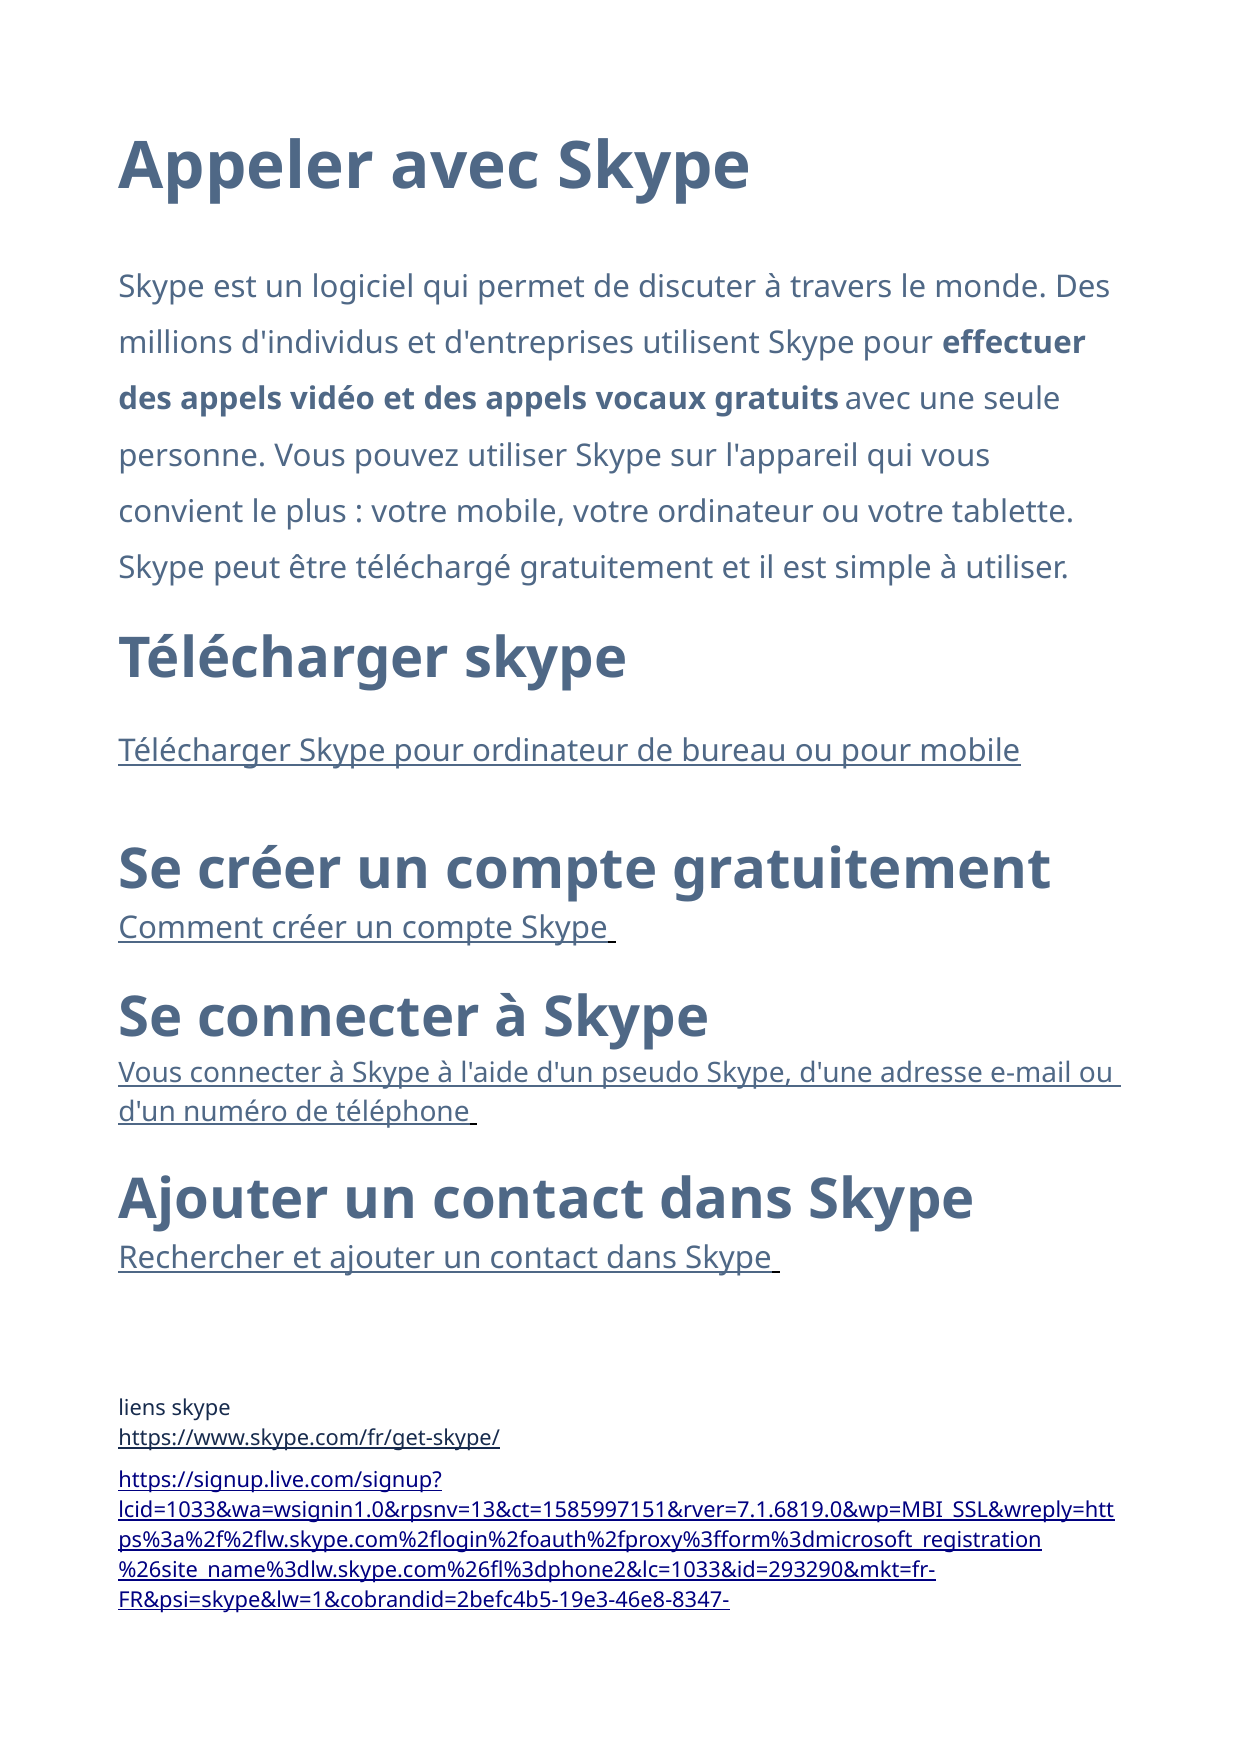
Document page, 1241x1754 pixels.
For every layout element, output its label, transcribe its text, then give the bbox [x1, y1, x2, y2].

text https://signup.live.com/signup?lcid=1033&wa=wsignin1.0&rpsnv=13&ct=1585997151&rver=7.1.6819.0&wp=MBI_SSL&wreply=https%3a%2f%2flw.skype.com%2flogin%2foauth%2fproxy%3fform%3dmicrosoft_registration%26site_name%3dlw.skype.com%26fl%3dphone2&lc=1033&id=293290&mkt=fr-FR&psi=skype&lw=1&cobrandid=2befc4b5-19e3-46e8-8347- [118, 1464, 1122, 1613]
text Télécharger Skype pour ordinateur de bureau ou pour mobile [118, 728, 1122, 799]
text Appeler avec Skype [118, 118, 1122, 207]
text Skype est un logiciel qui permet de discuter à travers le monde. Des millions d'individus et d'entreprises utilisent Skype pour effectuer des appels vidéo et des appels vocaux gratuits avec une seule personne. Vous pouvez utiliser Skype sur l'appareil qui vous convient le plus : votre mobile, votre ordinateur ou votre tablette. [118, 207, 1122, 531]
text Se créer un compte gratuitement Comment créer un compte Skype [118, 828, 1122, 947]
text liens skype https://www.skype.com/fr/get-skype/ [118, 1392, 1122, 1452]
text Ajouter un contact dans Skype Rechercher et ajouter un contact dans Skype [118, 1158, 1122, 1277]
text Se connecter à Skype Vous connecter à Skype à l'aide d'un pseudo Skype, d'une adresse e-mail ou d'un numéro de téléphone [118, 976, 1122, 1129]
text Télécharger skype [118, 617, 1122, 728]
text Skype peut être téléchargé gratuitement et il est simple à utiliser. [118, 531, 1122, 588]
